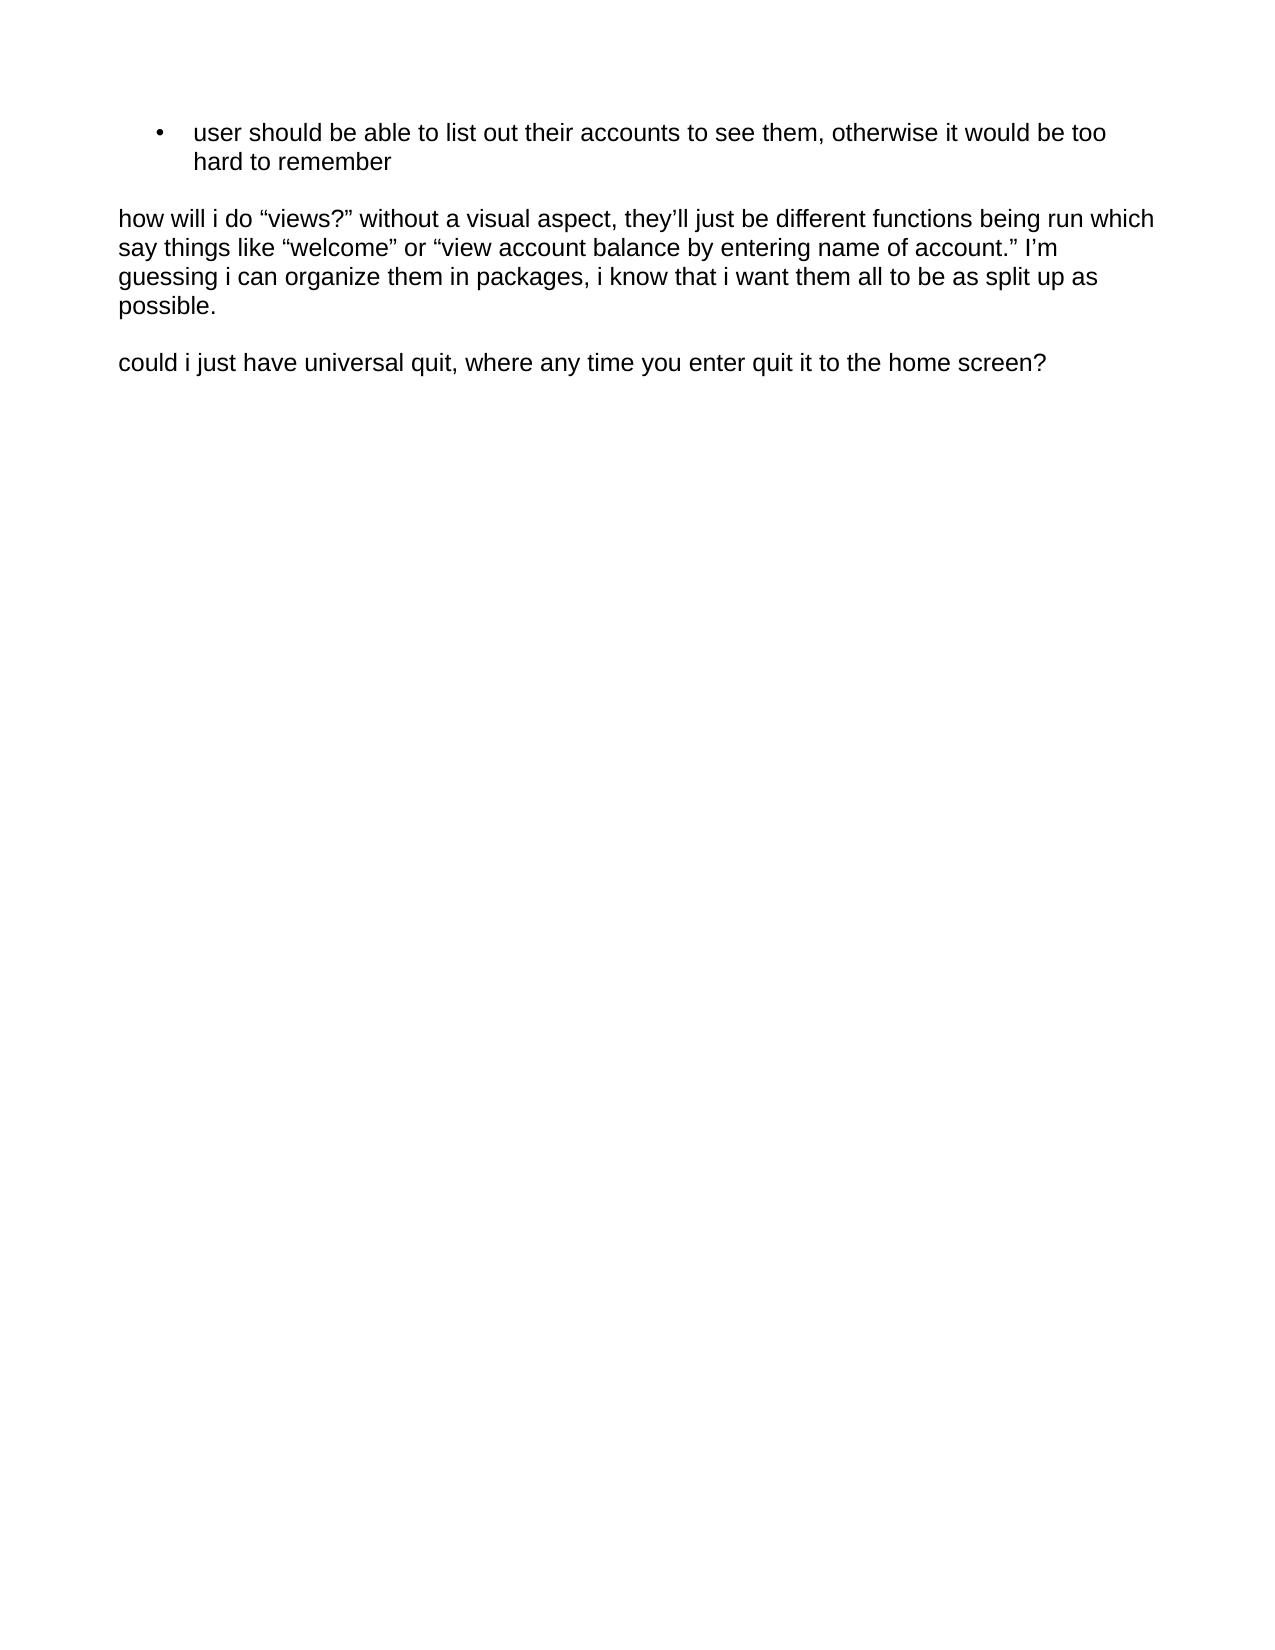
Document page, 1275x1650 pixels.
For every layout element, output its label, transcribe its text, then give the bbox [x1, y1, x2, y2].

list user should be able to list out their accounts to see them, otherwise it would be too hard to remember [156, 118, 1157, 176]
text how will i do “views?” without a visual aspect, they’ll just be different functions being run which say things like “welcome” or “view account balance by entering name of account.” I’m guessing i can organize them in packages, i know that i want them all to be as split up as possible. [118, 204, 1157, 319]
text could i just have universal quit, where any time you enter quit it to the home screen? [118, 348, 1157, 377]
